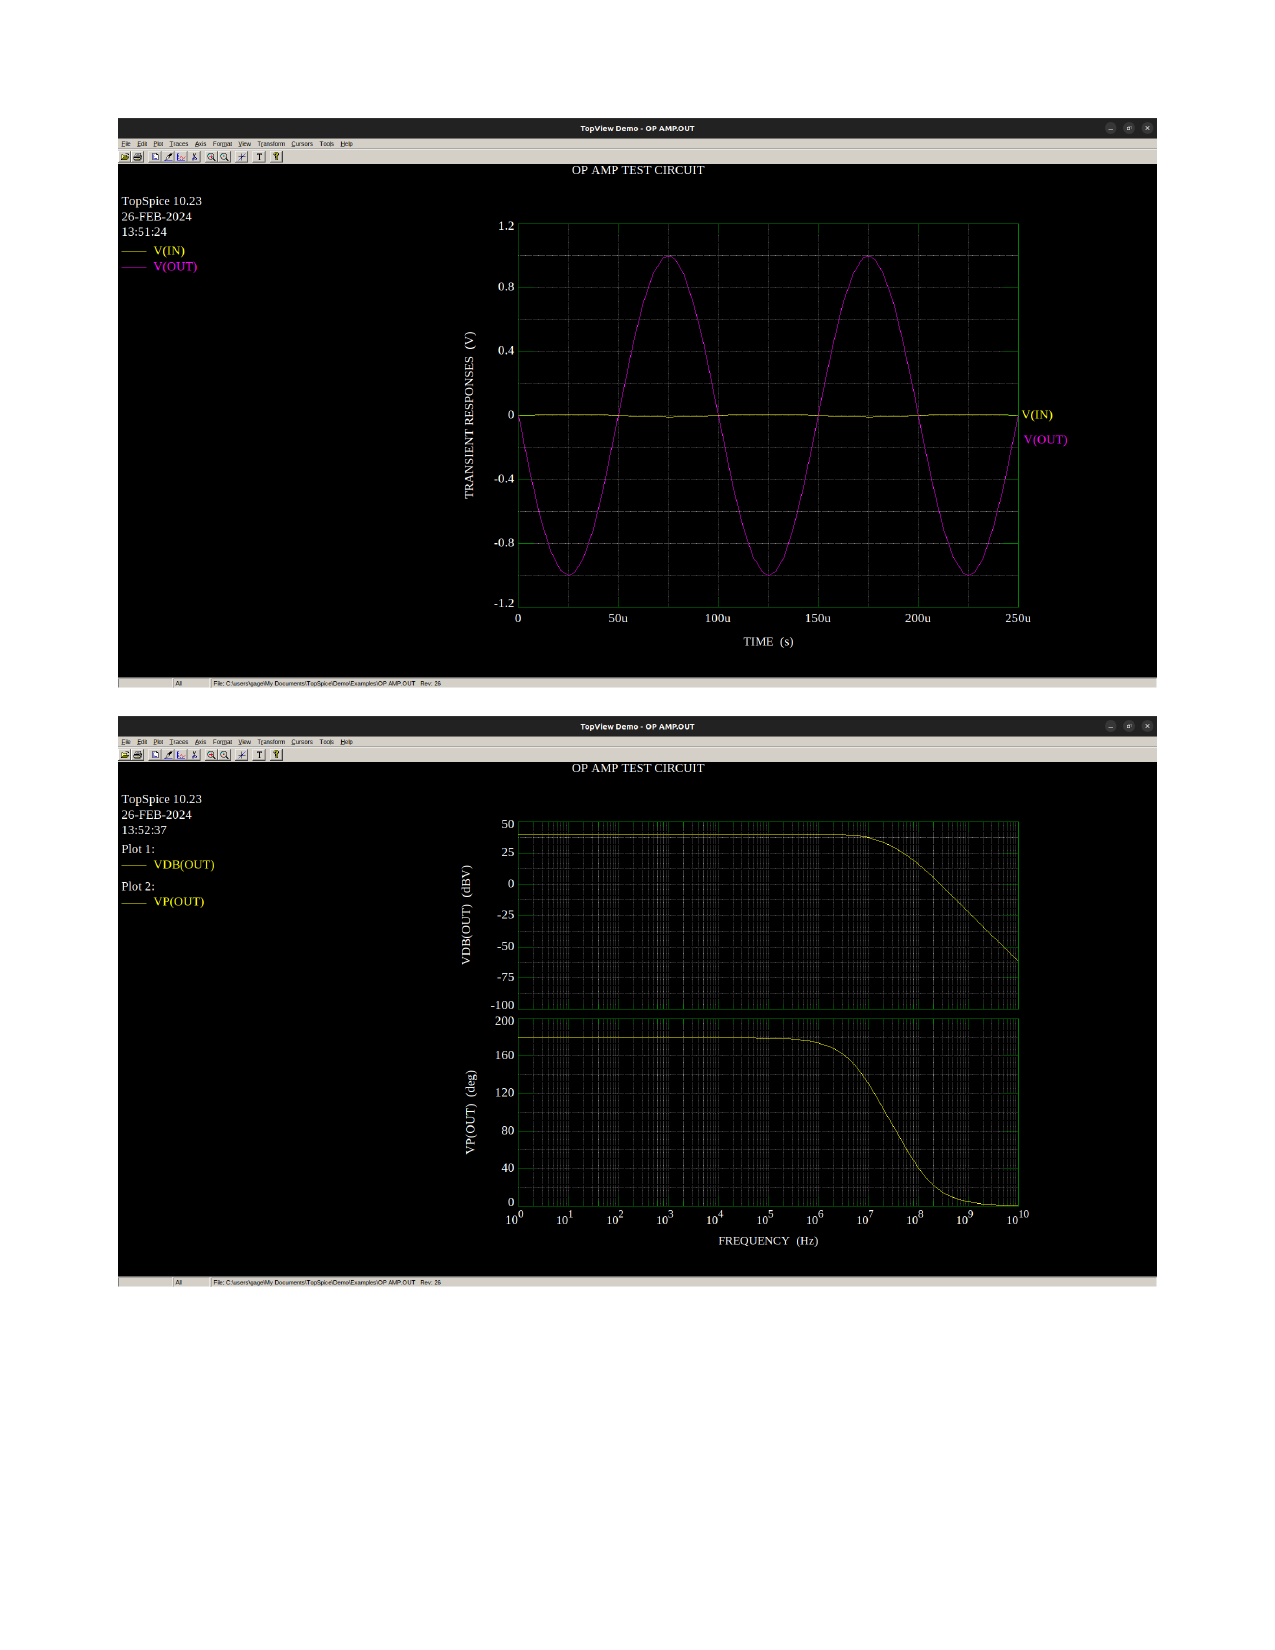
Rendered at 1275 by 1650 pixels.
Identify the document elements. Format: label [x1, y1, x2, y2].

picture [118, 118, 1157, 688]
picture [118, 716, 1157, 1287]
